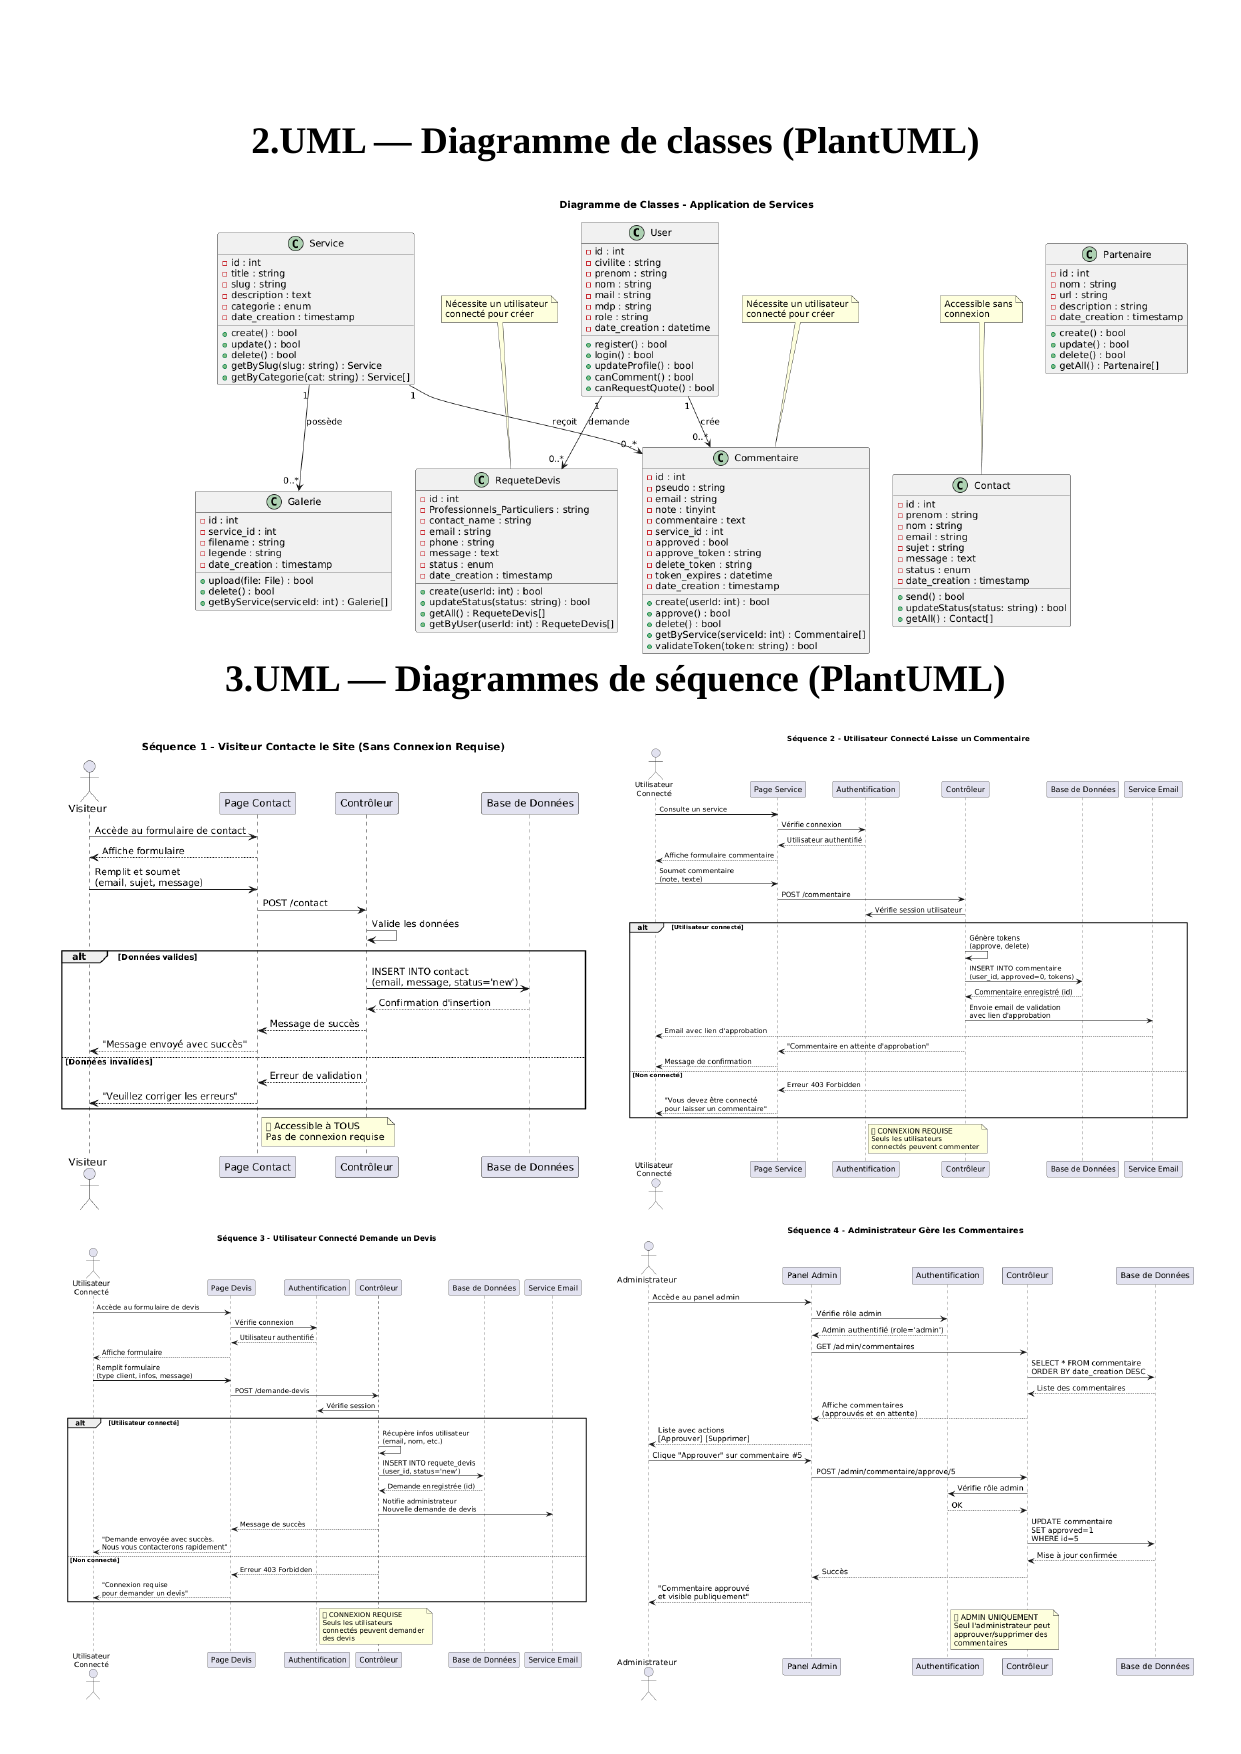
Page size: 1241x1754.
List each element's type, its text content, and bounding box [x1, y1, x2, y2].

picture [62, 1226, 589, 1702]
subtitle 3.UML — Diagrammes de séquence (PlantUML) [118, 182, 1122, 699]
subtitle 2.UML — Diagramme de classes (PlantUML) [118, 118, 1122, 161]
picture [190, 192, 1191, 657]
picture [624, 726, 1190, 1212]
picture [614, 1217, 1196, 1703]
picture [54, 730, 589, 1213]
